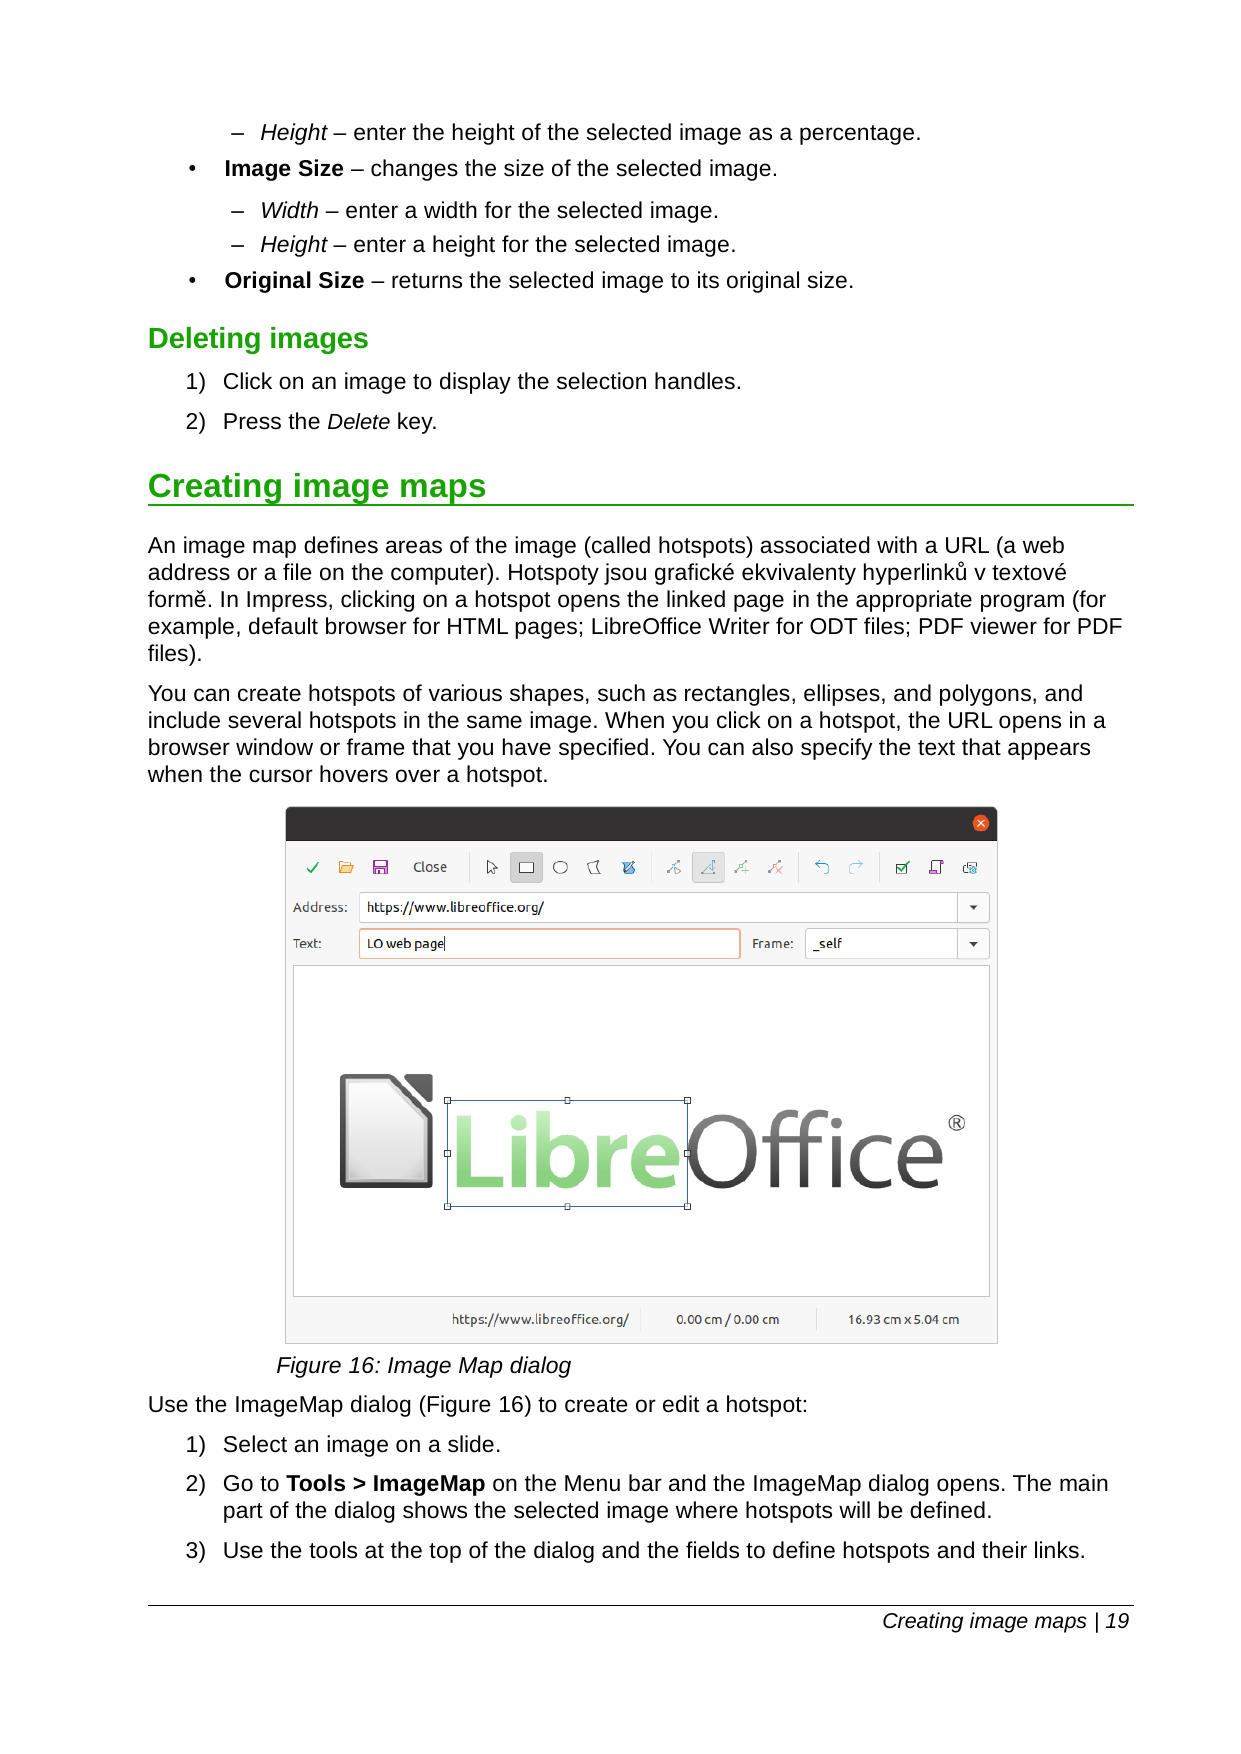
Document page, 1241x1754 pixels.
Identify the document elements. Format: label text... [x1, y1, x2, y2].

list Width – enter a width for the selected image. [231, 197, 1134, 224]
list Go to Tools > ImageMap on the Menu bar and the ImageMap dialog opens. The main part of the dialog shows the selected image where hotspots will be defined. [206, 1469, 1134, 1524]
picture [276, 799, 1006, 1352]
subtitle Creating image maps [148, 465, 1134, 504]
list Height – enter a height for the selected image. [231, 230, 1134, 257]
list Use the tools at the top of the dialog and the fields to define hotspots and their links. [206, 1536, 1134, 1563]
text An image map defines areas of the image (called hotspots) associated with a URL (a web address or a file on the computer). Hotspoty jsou grafické ekvivalenty hyperlinků v textové formě. In Impress, clicking on a hotspot opens the linked page in the appropriate program (for example, default browser for HTML pages; LibreOffice Writer for ODT files; PDF viewer for PDF files). [148, 531, 1134, 666]
list Press the Delete key. [206, 407, 1134, 434]
list Click on an image to display the selection handles. [206, 367, 1134, 394]
list Image Size – changes the size of the selected image. [185, 151, 1134, 184]
list Original Size – returns the selected image to its original size. [185, 263, 1134, 296]
text Use the ImageMap dialog (Figure 16) to create or edit a hotspot: [148, 1390, 1134, 1417]
text You can create hotspots of various shapes, such as rectangles, ellipses, and polygons, and include several hotspots in the same image. When you click on a hotspot, the URL opens in a browser window or frame that you have specified. You can also specify the text that appears when the cursor hovers over a hotspot. [148, 679, 1134, 787]
list Height – enter the height of the selected image as a percentage. [231, 118, 1134, 145]
list Select an image on a slide. [206, 1430, 1134, 1457]
text Figure 16: Image Map dialog [276, 1352, 1005, 1378]
subtitle Deleting images [148, 321, 1134, 355]
